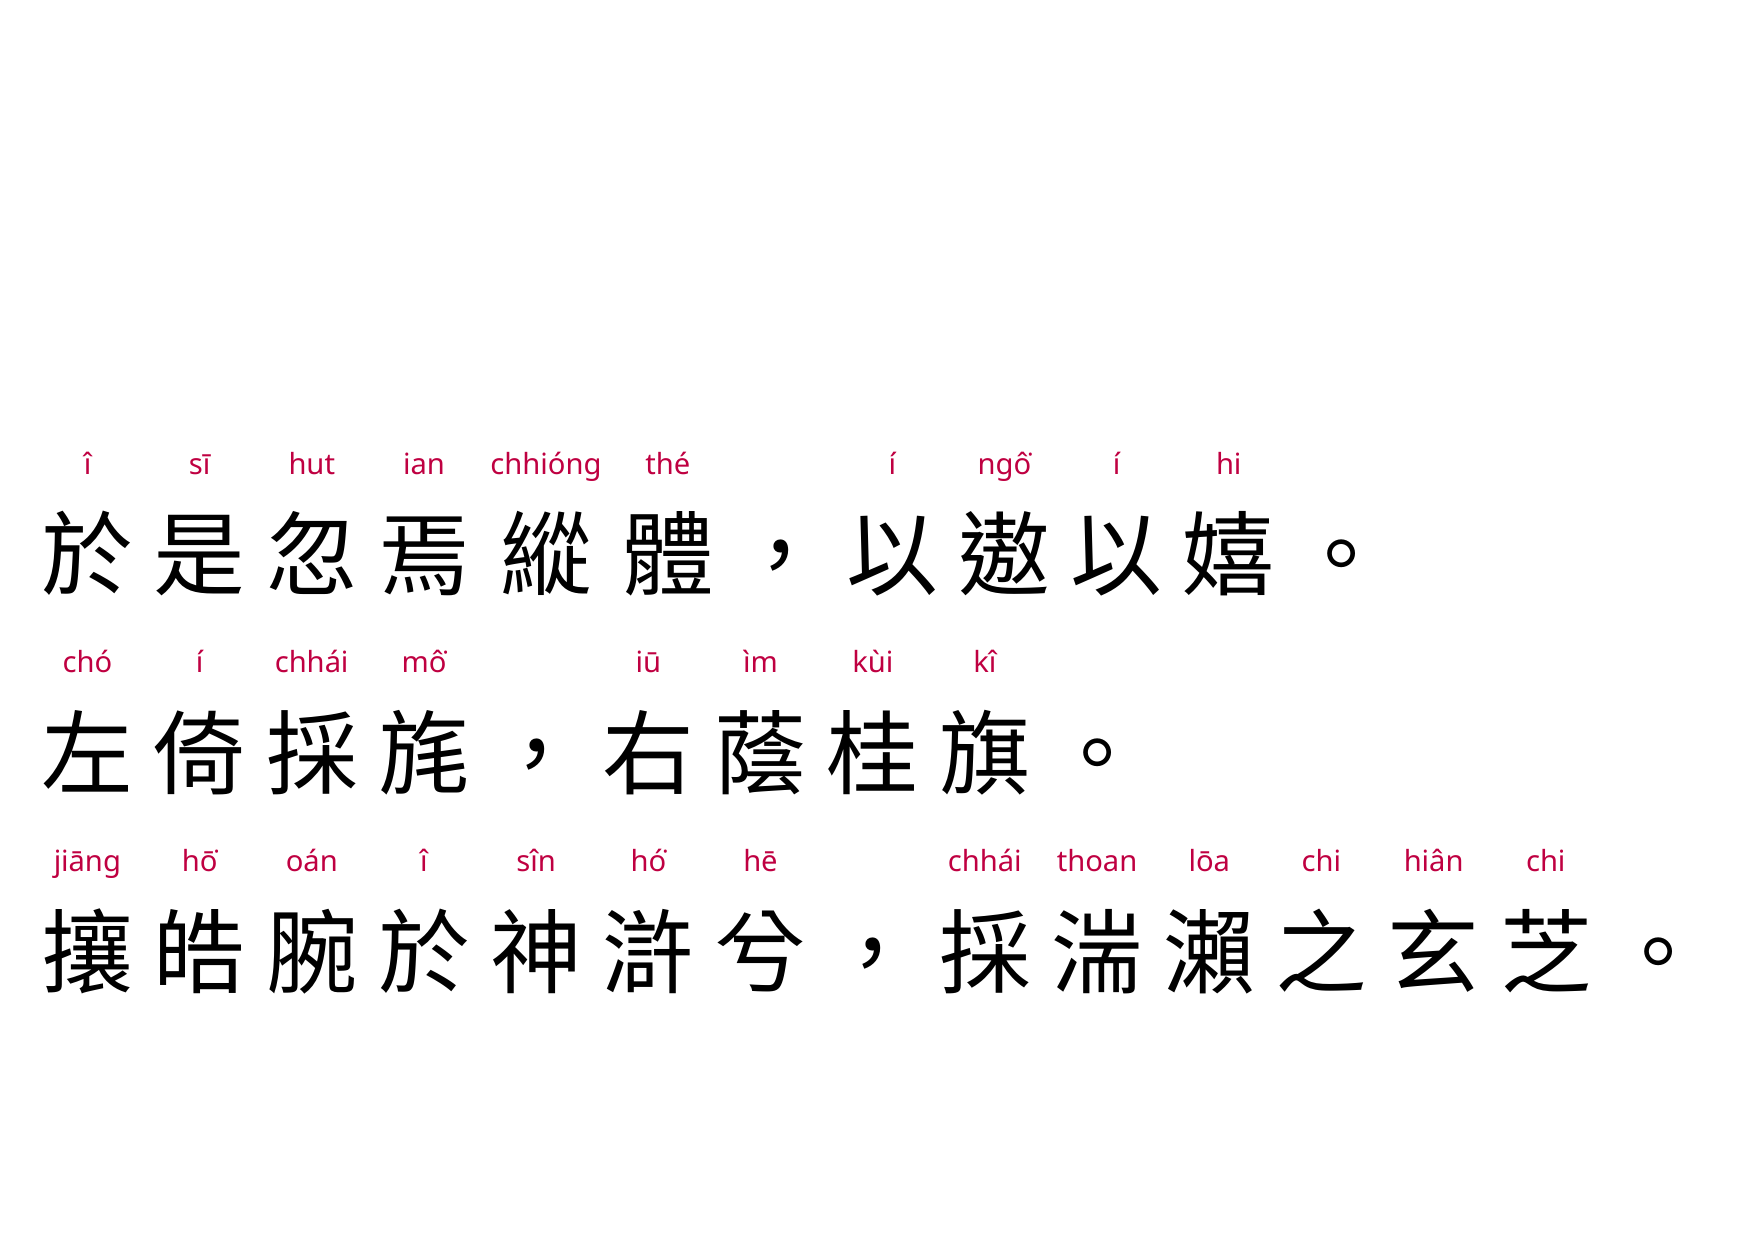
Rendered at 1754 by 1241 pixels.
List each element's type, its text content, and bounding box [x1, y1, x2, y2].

text 餘û 告kò 之chi 曰oa̍t ： 其kî 形hêng 也iā ， 翩phian 若jio̍k 驚keng 鴻hông ， 婉oán 若jio̍k 游iû 龍liông ， 榮êng 曜iāu 秋chhiu 菊kiok ， 華hôa 茂bō͘ 春chhun 鬆song 。 髣hóng 髴hut 兮hē 若jio̍k 輕kheng 雲hûn 之chi 蔽pè 月goa̍t ， 飄phiau 颻iâu 兮hē 若jio̍k 流liû 風hong 之chi 迴hôe 雪soat 。 遠oán 而jî 望bōng 之chi ， 皎kiáu 若jio̍k 太thài 陽iông 升seng 朝tiâu 霞hâ 。 迫pek 而jî 察chhat 之chi ， 灼chiok 若jio̍k 芙hû 蕖kû 出chhut 淥lo̍k 波pho 。 穠jiông 纖chhiam 得tek 衷thiong ， 修siu 短toán 合ha̍p 度tō͘ 。 肩kian 若jio̍k 削siat 成sêng ， 腰iau 如jû 約iok 素sò͘ 。 延iân 頸kéng 秀siù 項hāng ， 皓hō 質chit 呈thêng 露lō͘ ， 芳hong 澤te̍k 無bû 加ka ， 鉛iân 華hôa 弗hut 御gū 。 雲hûn 髻kòe 峨ngô͘ 峨ngô͘ ， 修siu 眉bî 聯liân 娟koan ， 丹tan 脣tûn 外gōe 朗lóng ， 皓hō͘ 齒khí 內lōe 鮮sian 。 明bêng 眸bô͘ 善siàn 睞lāi ， 靨iám 輔hú 承sêng 權khoân ， 瓌kui 姿chu 豔iām 逸e̍k ， 儀gî 靜chēng 體thé 閒hân 。 柔jiû 情chêng 綽chhiok 態thài ， 媚bī 於î 語gú 言giân 。 奇kî 服ho̍k 曠khòng 世sè ， 骨kut 象siōng 應èng 圖tô͘ 。 披phi 羅lô 衣i 之chi 璀chôe 粲chhàn 兮hē ， 珥jī 瑤iâu 碧phek 之chi 華hôa 琚ku 。 戴tài 金kim 翠chhùi 之chi 首siú 飾sek ， 綴tòe 明bêng 珠chu 以í 耀iāu 軀khu 。 踐chiān 遠oán 遊iû 之chi 文bûn 履lí ， 曳ī 霧bū 綃siau 之chi 輕kheng 裾ki 。 微bî 幽iu 蘭lân 之chi 芳hong 藹ái 兮hē ， 步pō͘ 踟tî 躕tû 于û 山san 隅gû 。 於î 是sī 忽hut 焉ian 縱chhióng 體thé ， 以í 遨ngô͘ 以í 嬉hi 。 左chó 倚í 採chhái 旄mô͘ ， 右iū 蔭ìm 桂kùi 旗kî 。 攘jiāng 皓hō͘ 腕oán 於î 神sîn 滸hó͘ 兮hē ， 採chhái 湍thoan 瀨lōa 之chi 玄hiân 芝chi 。 [41, 443, 1695, 1013]
